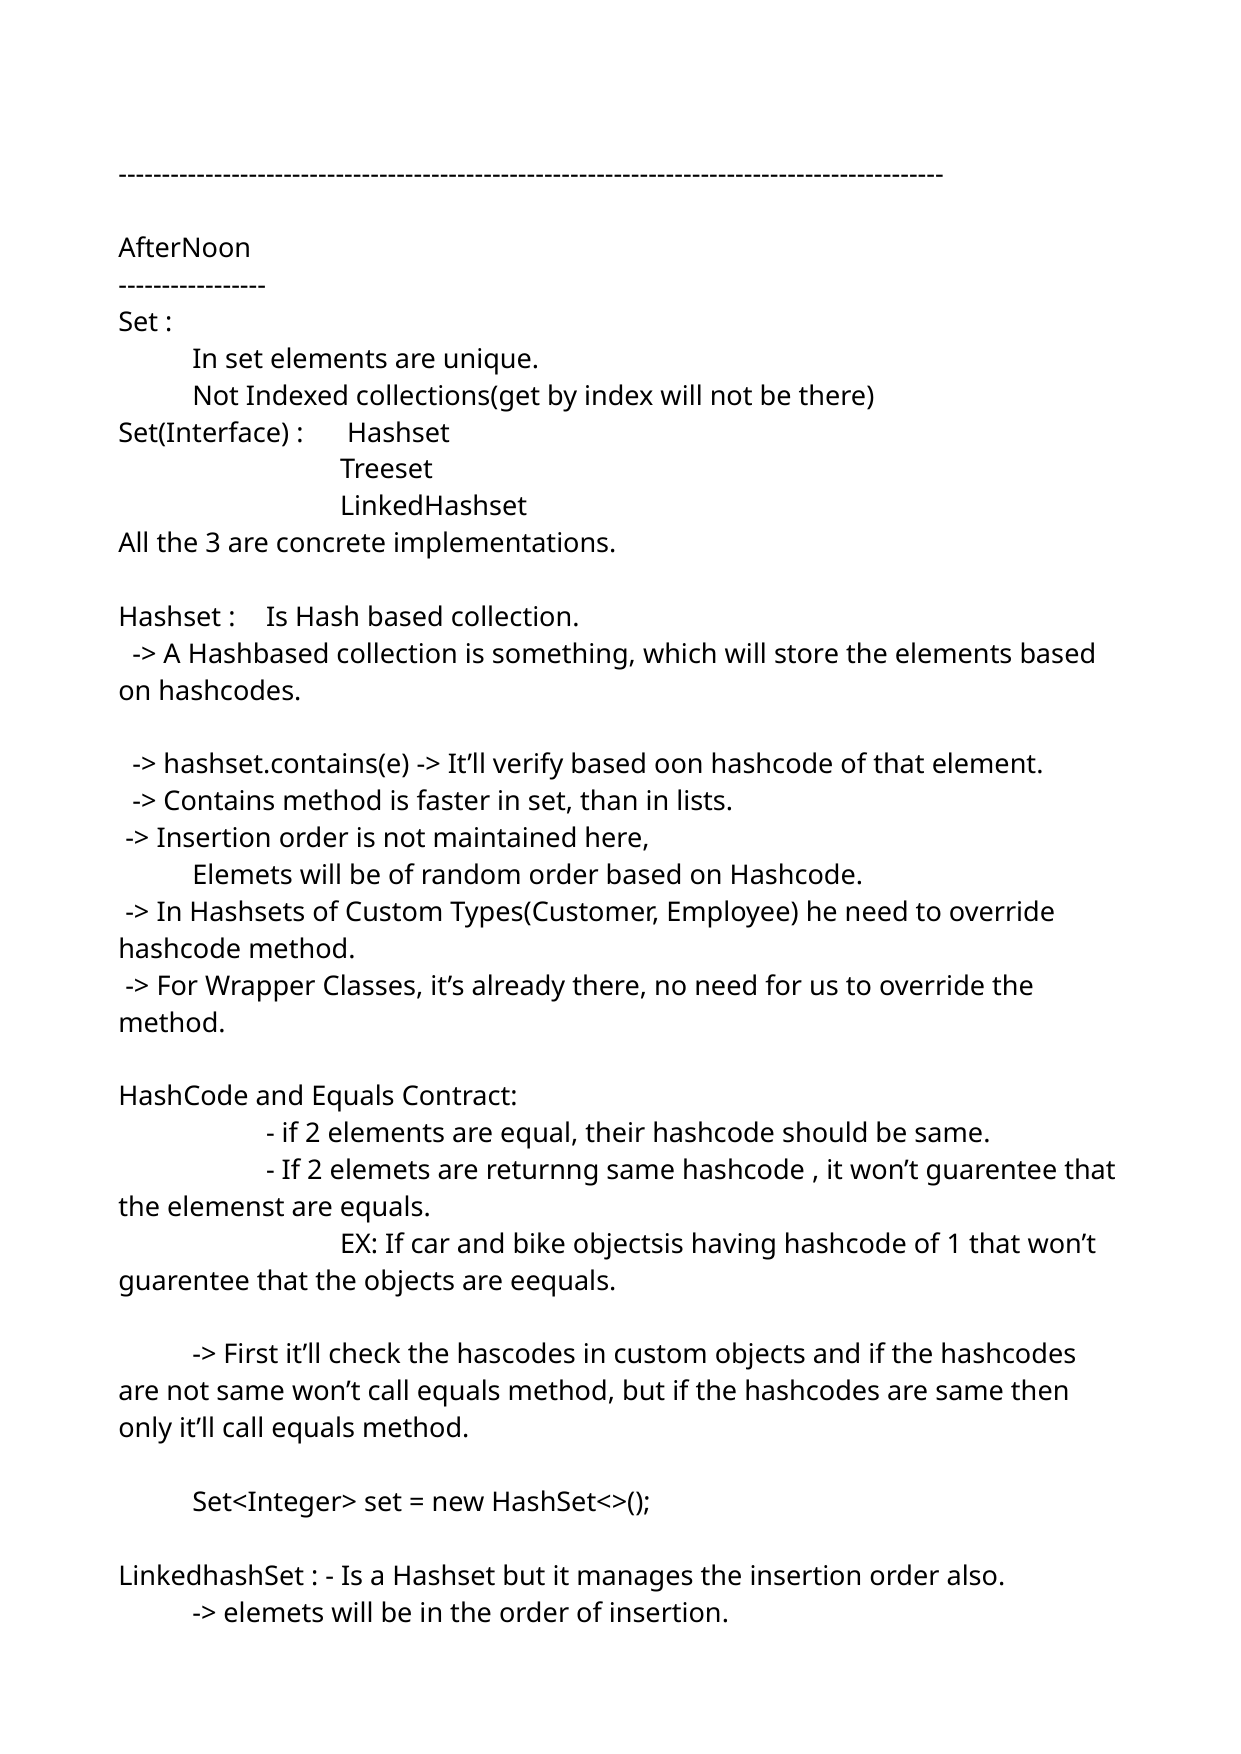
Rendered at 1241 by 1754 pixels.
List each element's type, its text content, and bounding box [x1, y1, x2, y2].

text -> elemets will be in the order of insertion. [118, 1593, 1122, 1630]
text EX: If car and bike objectsis having hashcode of 1 that won’t guarentee that the objects are eequals. [118, 1224, 1122, 1298]
text Hashset : Is Hash based collection. [118, 597, 1122, 634]
text Not Indexed collections(get by index will not be there) [118, 376, 1122, 413]
text LinkedhashSet : - Is a Hashset but it manages the insertion order also. [118, 1556, 1122, 1593]
text - If 2 elemets are returnng same hashcode , it won’t guarentee that the elemenst are equals. [118, 1151, 1122, 1224]
text ----------------- [118, 266, 1122, 302]
text -> Insertion order is not maintained here, [118, 819, 1122, 856]
text Elemets will be of random order based on Hashcode. [118, 856, 1122, 892]
text Treeset [118, 450, 1122, 487]
text ----------------------------------------------------------------------------------------------- [118, 155, 1122, 192]
text - if 2 elements are equal, their hashcode should be same. [118, 1114, 1122, 1151]
text HashCode and Equals Contract: [118, 1077, 1122, 1114]
text -> Contains method is faster in set, than in lists. [118, 782, 1122, 819]
text -> For Wrapper Classes, it’s already there, no need for us to override the method. [118, 966, 1122, 1040]
text Set(Interface) : Hashset [118, 413, 1122, 450]
text In set elements are unique. [118, 339, 1122, 376]
text All the 3 are concrete implementations. [118, 524, 1122, 561]
text LinkedHashset [118, 487, 1122, 524]
text Set<Integer> set = new HashSet<>(); [118, 1482, 1122, 1519]
text -> A Hashbased collection is something, which will store the elements based on hashcodes. [118, 634, 1122, 708]
text AfterNoon [118, 229, 1122, 266]
text -> hashset.contains(e) -> It’ll verify based oon hashcode of that element. [118, 745, 1122, 782]
text -> First it’ll check the hascodes in custom objects and if the hashcodes are not same won’t call equals method, but if the hashcodes are same then only it’ll call equals method. [118, 1335, 1122, 1446]
text -> In Hashsets of Custom Types(Customer, Employee) he need to override hashcode method. [118, 892, 1122, 966]
text Set : [118, 302, 1122, 339]
